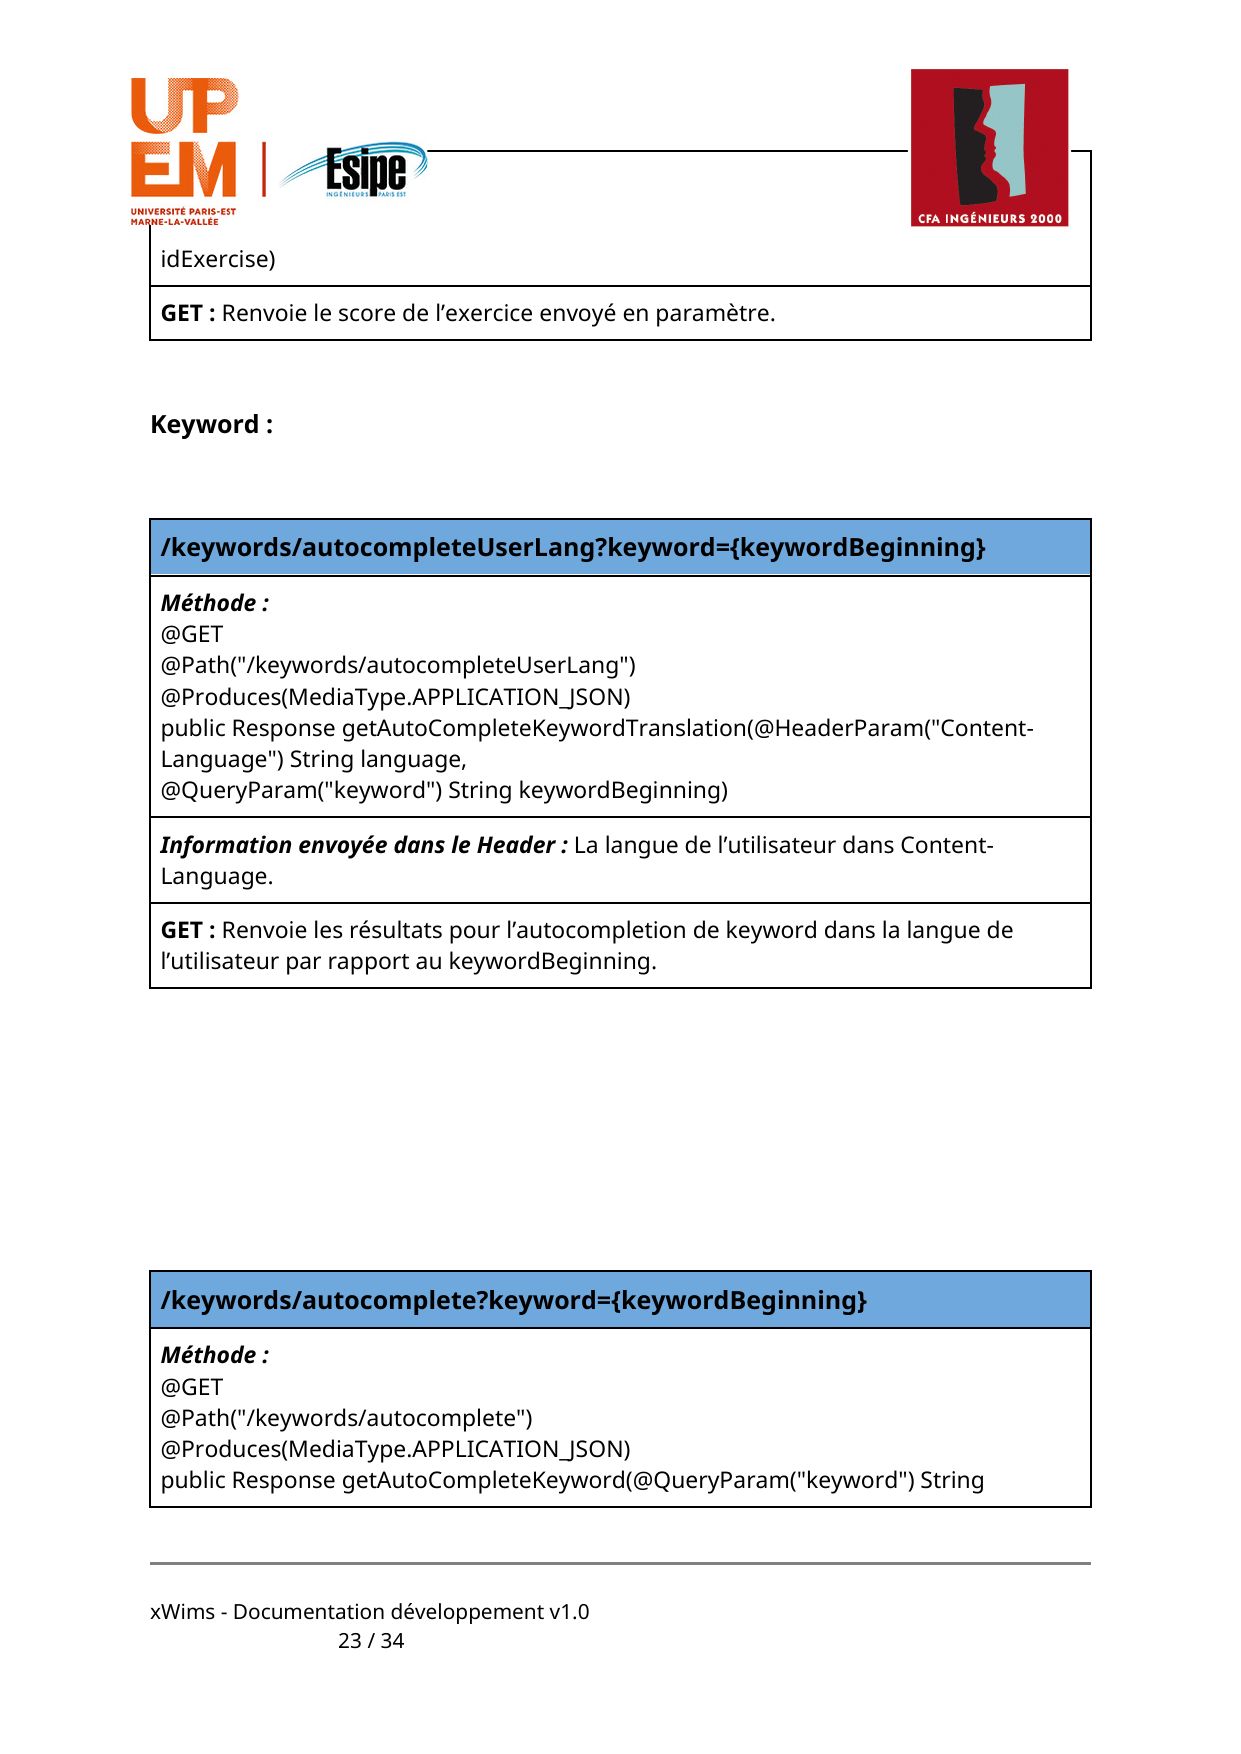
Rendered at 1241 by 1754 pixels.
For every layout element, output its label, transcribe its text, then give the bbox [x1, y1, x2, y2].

table_cell Méthode : @GET @Path("/keywords/autocompleteUserLang") @Produces(MediaType.APPLICATION_JSON) public Response getAutoCompleteKeywordTranslation(@HeaderParam("Content-Language") String language, @QueryParam("keyword") String keywordBeginning) [151, 577, 1090, 816]
table_cell Information envoyée dans le Header : La langue de l’utilisateur dans Content-Language. [151, 818, 1090, 902]
table_cell [428, 152, 907, 224]
table_cell GET : Renvoie les résultats pour l’autocompletion de keyword dans la langue de l’utilisateur par rapport au keywordBeginning. [151, 904, 1090, 987]
picture [131, 78, 428, 225]
picture [907, 66, 1072, 230]
table_cell Méthode : @GET @Path("/keywords/autocomplete") @Produces(MediaType.APPLICATION_JSON) public Response getAutoCompleteKeyword(@QueryParam("keyword") String [151, 1329, 1090, 1506]
text Keyword : [150, 406, 1091, 441]
table_header /keywords/autocomplete?keyword={keywordBeginning} [151, 1272, 1090, 1327]
table_cell idExercise) [151, 225, 1090, 285]
table_cell GET : Renvoie le score de l’exercice envoyé en paramètre. [151, 287, 1090, 339]
table_header /keywords/autocompleteUserLang?keyword={keywordBeginning} [151, 520, 1090, 574]
